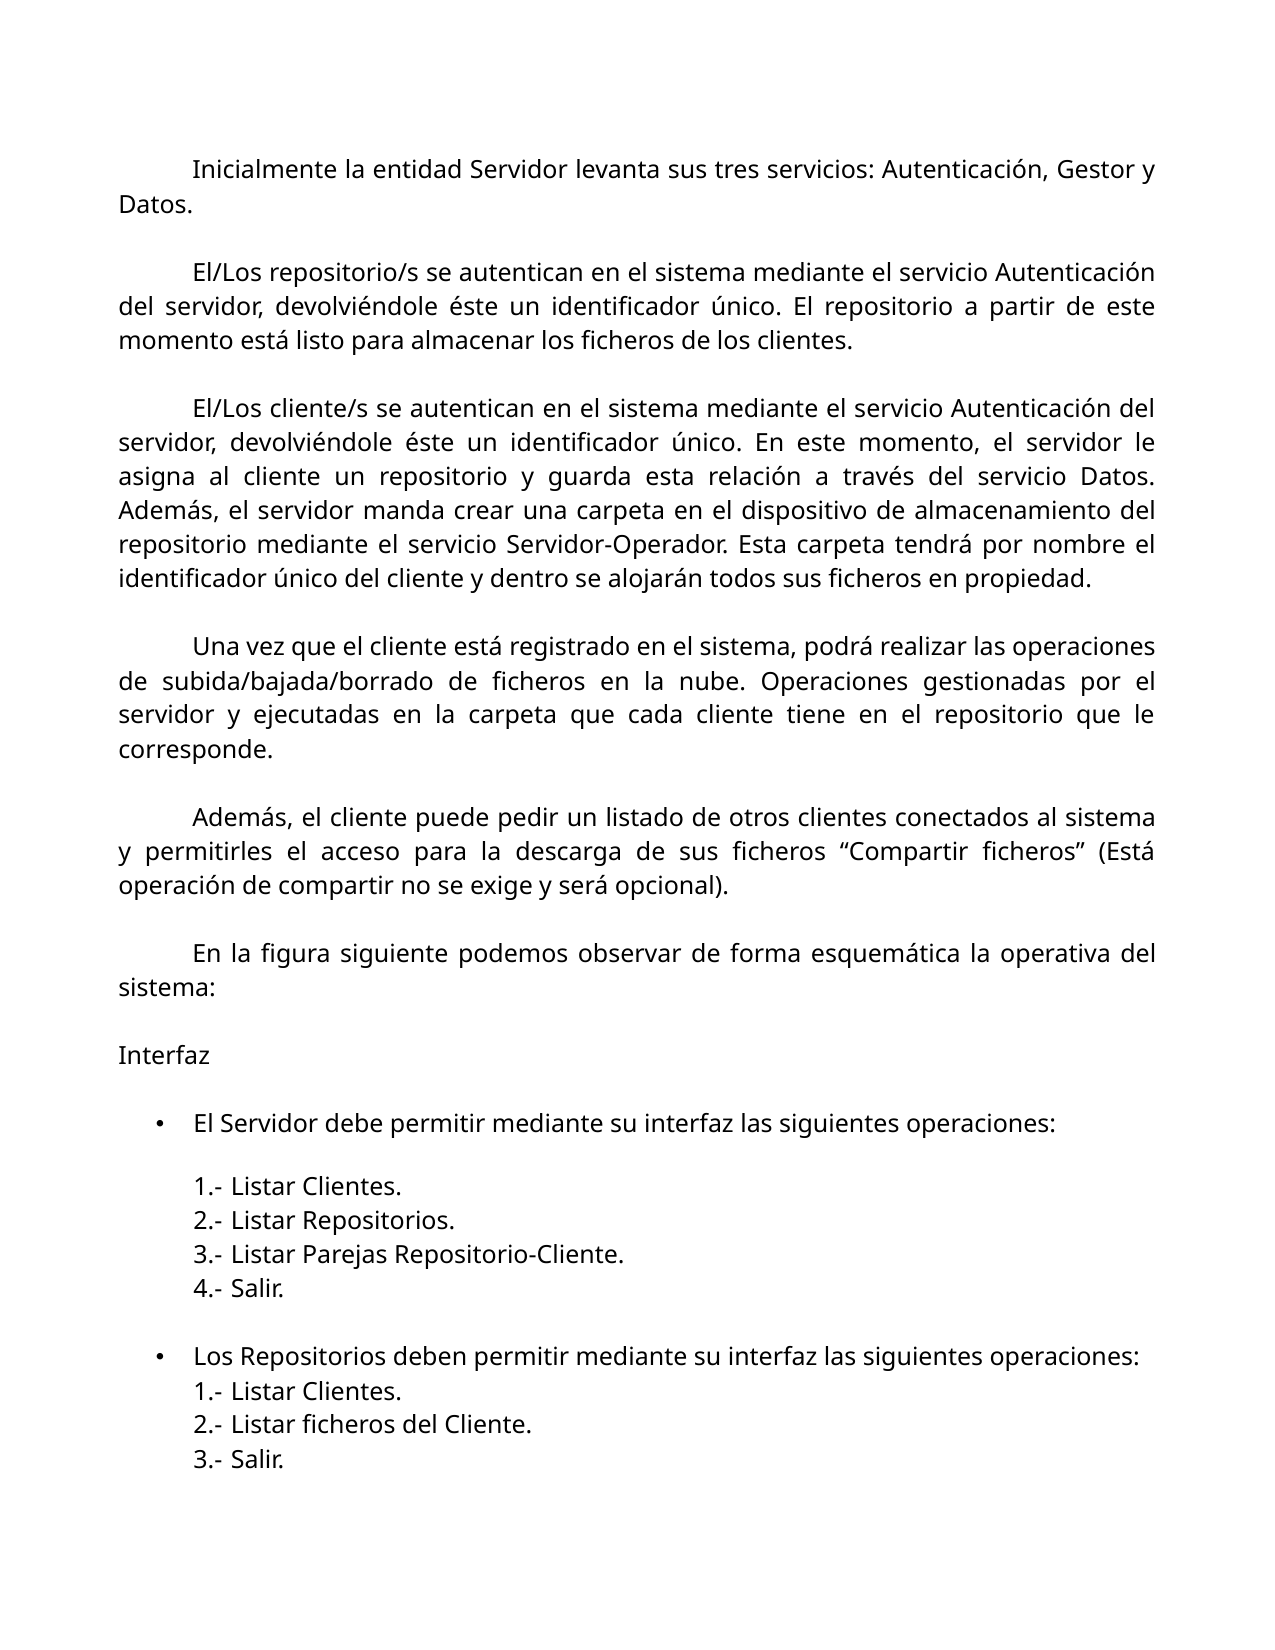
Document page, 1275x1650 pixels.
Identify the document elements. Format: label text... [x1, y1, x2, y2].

text Interfaz [118, 1038, 1157, 1072]
list Listar Clientes. [193, 1373, 1157, 1407]
list El Servidor debe permitir mediante su interfaz las siguientes operaciones: [156, 1106, 1157, 1140]
text El/Los cliente/s se autentican en el sistema mediante el servicio Autenticación del servidor, devolviéndole éste un identificador único. En este momento, el servidor le asigna al cliente un repositorio y guarda esta relación a través del servicio Datos. Además, el servidor manda crear una carpeta en el dispositivo de almacenamiento del repositorio mediante el servicio Servidor-Operador. Esta carpeta tendrá por nombre el identificador único del cliente y dentro se alojarán todos sus ficheros en propiedad. [118, 391, 1157, 595]
text El/Los repositorio/s se autentican en el sistema mediante el servicio Autenticación del servidor, devolviéndole éste un identificador único. El repositorio a partir de este momento está listo para almacenar los ficheros de los clientes. [118, 254, 1157, 357]
text Además, el cliente puede pedir un listado de otros clientes conectados al sistema y permitirles el acceso para la descarga de sus ficheros “Compartir ficheros” (Está operación de compartir no se exige y será opcional). [118, 799, 1157, 902]
list Salir. [193, 1441, 1157, 1475]
list Los Repositorios deben permitir mediante su interfaz las siguientes operaciones: [156, 1339, 1157, 1373]
text Una vez que el cliente está registrado en el sistema, podrá realizar las operaciones de subida/bajada/borrado de ficheros en la nube. Operaciones gestionadas por el servidor y ejecutadas en la carpeta que cada cliente tiene en el repositorio que le corresponde. [118, 629, 1157, 765]
list Listar Parejas Repositorio-Cliente. [193, 1237, 1157, 1271]
list Salir. [193, 1271, 1157, 1305]
text En la figura siguiente podemos observar de forma esquemática la operativa del sistema: [118, 936, 1157, 1004]
text Inicialmente la entidad Servidor levanta sus tres servicios: Autenticación, Gestor y Datos. [118, 152, 1157, 220]
list Listar Clientes. [193, 1169, 1157, 1203]
list Listar ficheros del Cliente. [193, 1407, 1157, 1441]
list Listar Repositorios. [193, 1203, 1157, 1237]
